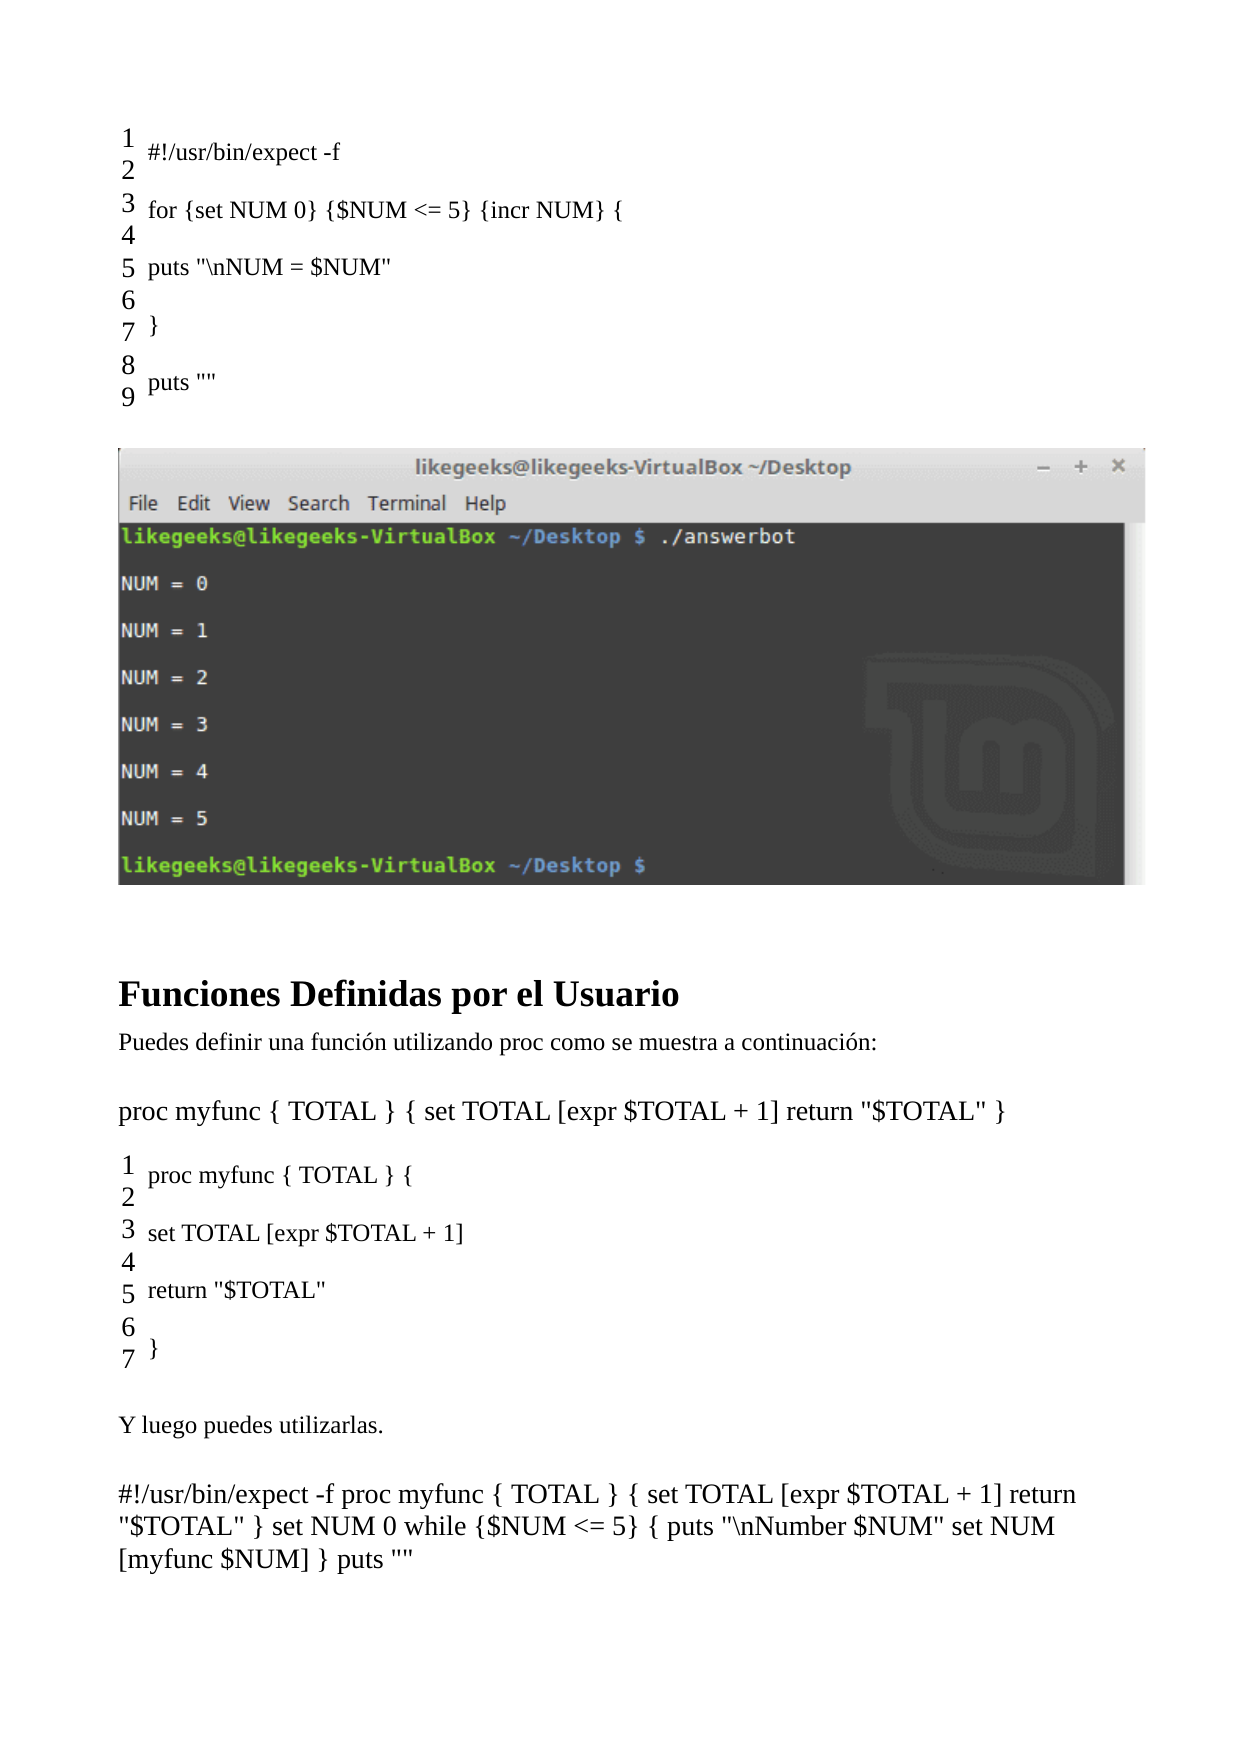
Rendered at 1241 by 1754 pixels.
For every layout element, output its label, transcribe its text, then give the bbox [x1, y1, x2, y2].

text Puedes definir una función utilizando proc como se muestra a continuación: [118, 1027, 1122, 1056]
table_header proc myfunc { TOTAL } { set TOTAL [expr $TOTAL + 1] return "$TOTAL" } [145, 1145, 768, 1377]
table_header #!/usr/bin/expect -f for {set NUM 0} {$NUM <= 5} {incr NUM} { puts "\nNUM = $NUM" } puts "" [145, 118, 832, 416]
picture [118, 448, 1147, 885]
table_header 1 2 3 4 5 6 7 8 9 [118, 118, 145, 416]
table_header 1 2 3 4 5 6 7 [118, 1145, 145, 1377]
text proc myfunc { TOTAL } { set TOTAL [expr $TOTAL + 1] return "$TOTAL" } [118, 1094, 1122, 1126]
text Y luego puedes utilizarlas. [118, 1377, 1122, 1439]
subtitle Funciones Definidas por el Usuario [118, 972, 1122, 1015]
text #!/usr/bin/expect -f proc myfunc { TOTAL } { set TOTAL [expr $TOTAL + 1] return "$TOTAL" } set NUM 0 while {$NUM <= 5} { puts "\nNumber $NUM" set NUM [myfunc $NUM] } puts "" [118, 1477, 1122, 1574]
